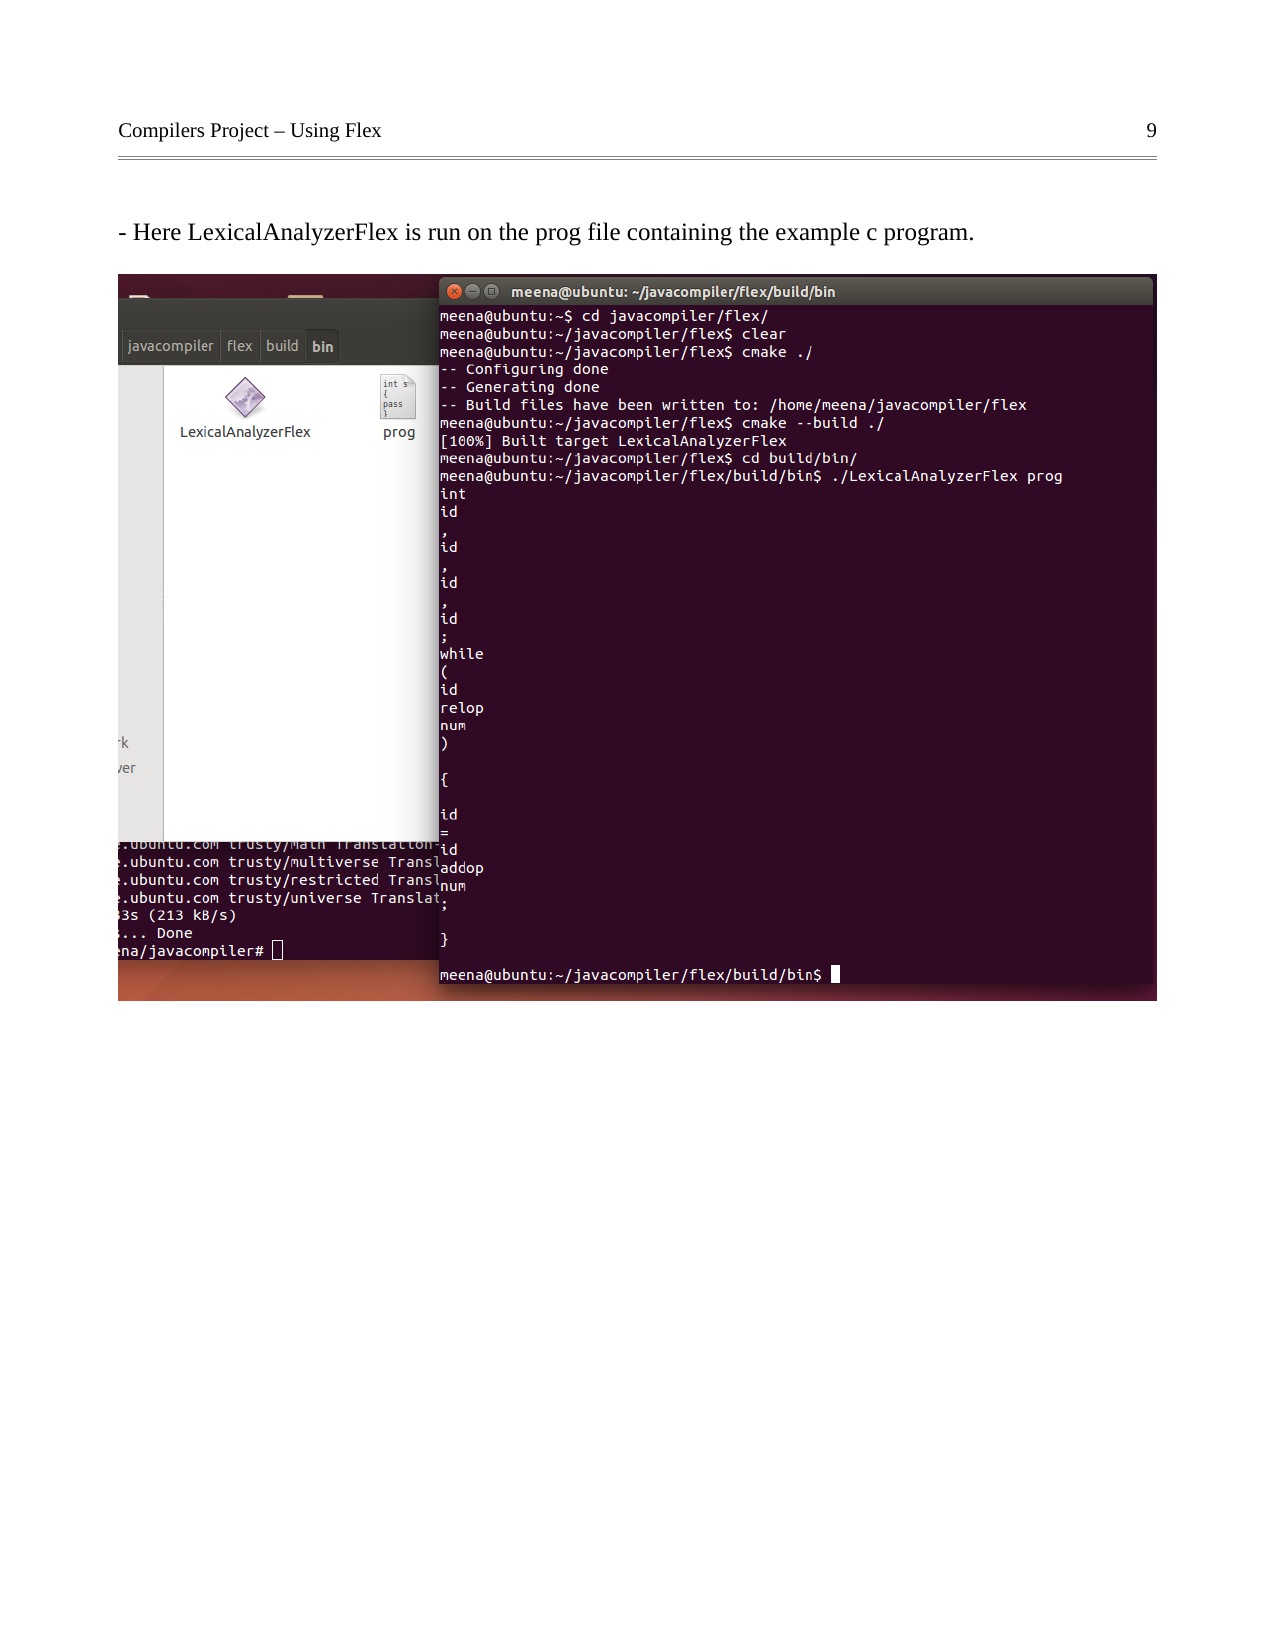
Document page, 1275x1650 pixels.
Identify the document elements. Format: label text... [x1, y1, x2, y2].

picture [118, 274, 1157, 1001]
text - Here LexicalAnalyzerFlex is run on the prog file containing the example c program. [118, 217, 1157, 246]
